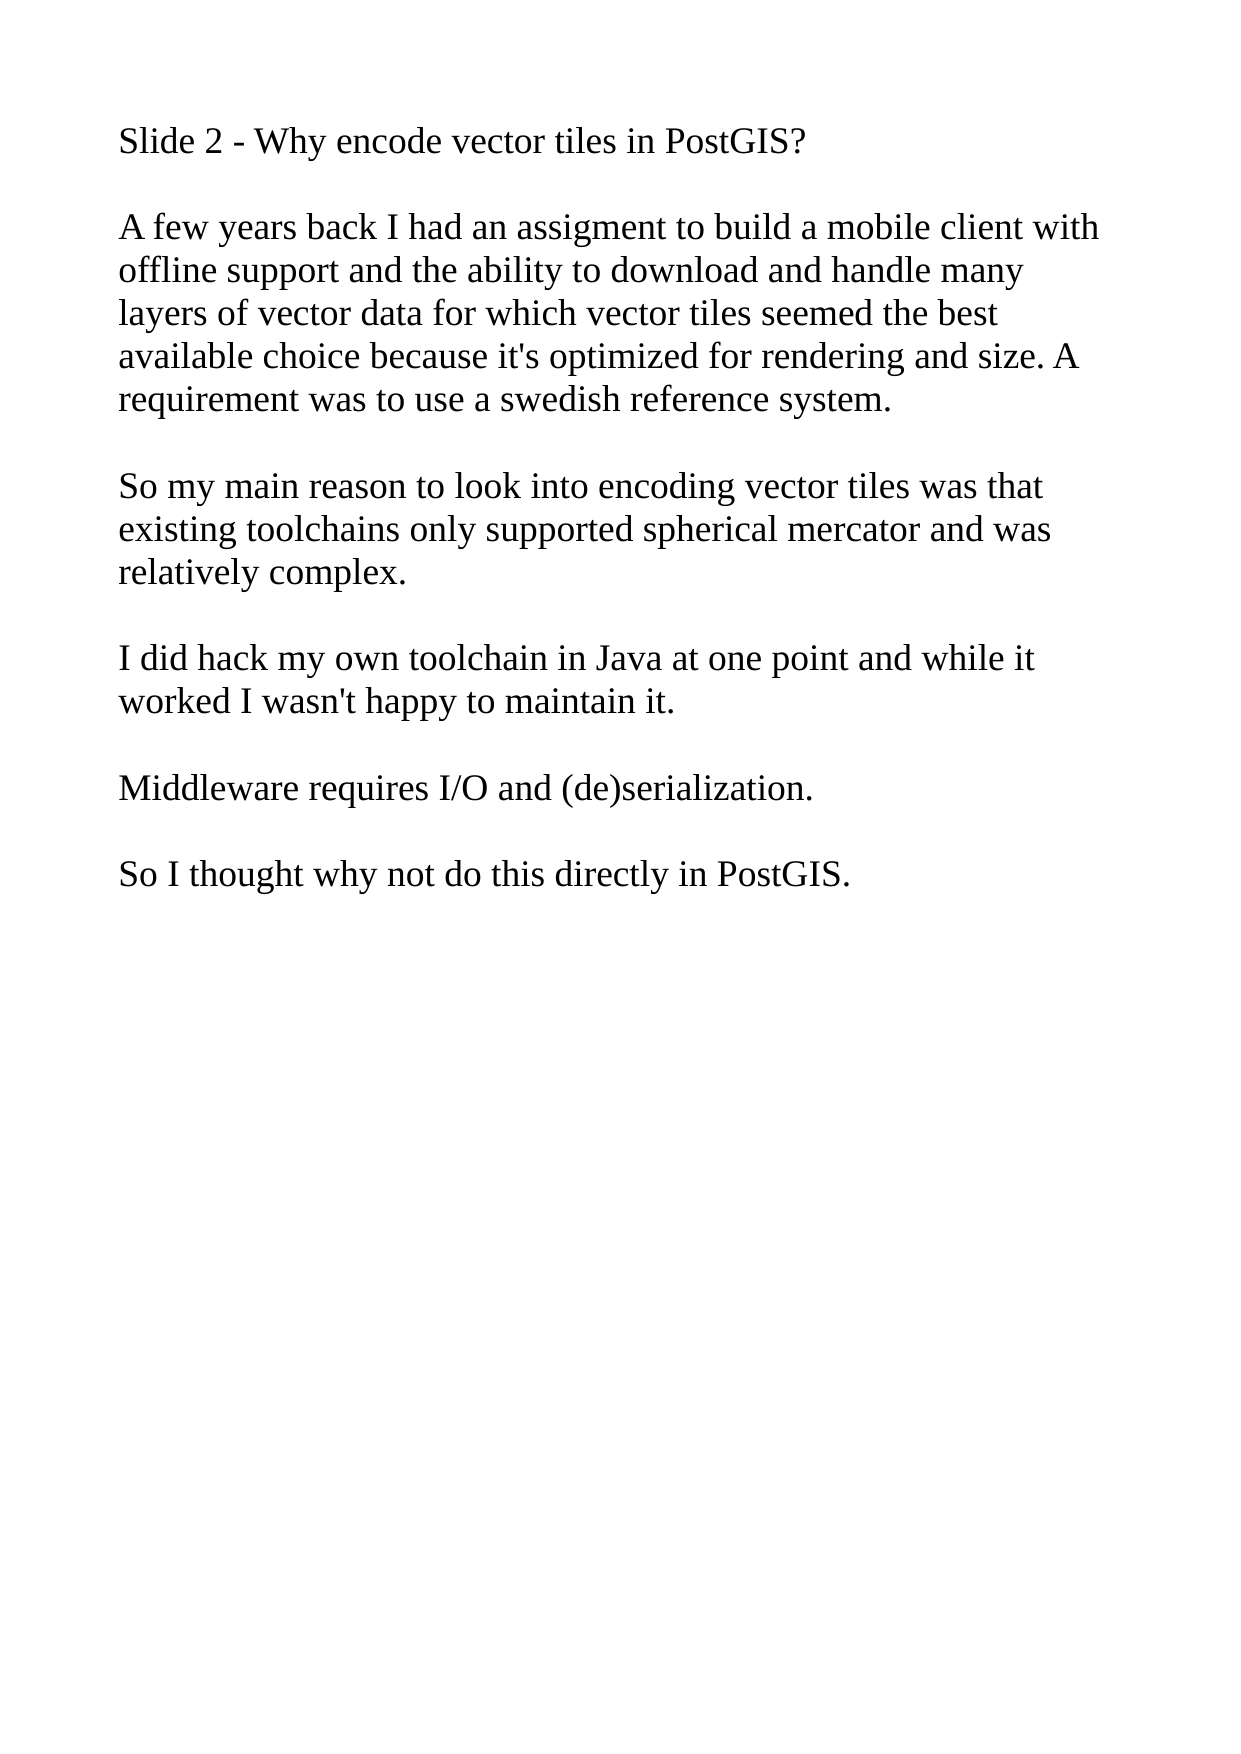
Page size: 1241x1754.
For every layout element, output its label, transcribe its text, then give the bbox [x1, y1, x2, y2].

text A few years back I had an assigment to build a mobile client with offline support and the ability to download and handle many layers of vector data for which vector tiles seemed the best available choice because it's optimized for rendering and size. A requirement was to use a swedish reference system. [118, 204, 1122, 420]
text Middleware requires I/O and (de)serialization. [118, 765, 1122, 808]
text So I thought why not do this directly in PostGIS. [118, 851, 1122, 894]
text So my main reason to look into encoding vector tiles was that existing toolchains only supported spherical mercator and was relatively complex. [118, 463, 1122, 592]
text I did hack my own toolchain in Java at one point and while it worked I wasn't happy to maintain it. [118, 636, 1122, 722]
text Slide 2 - Why encode vector tiles in PostGIS? [118, 118, 1122, 161]
